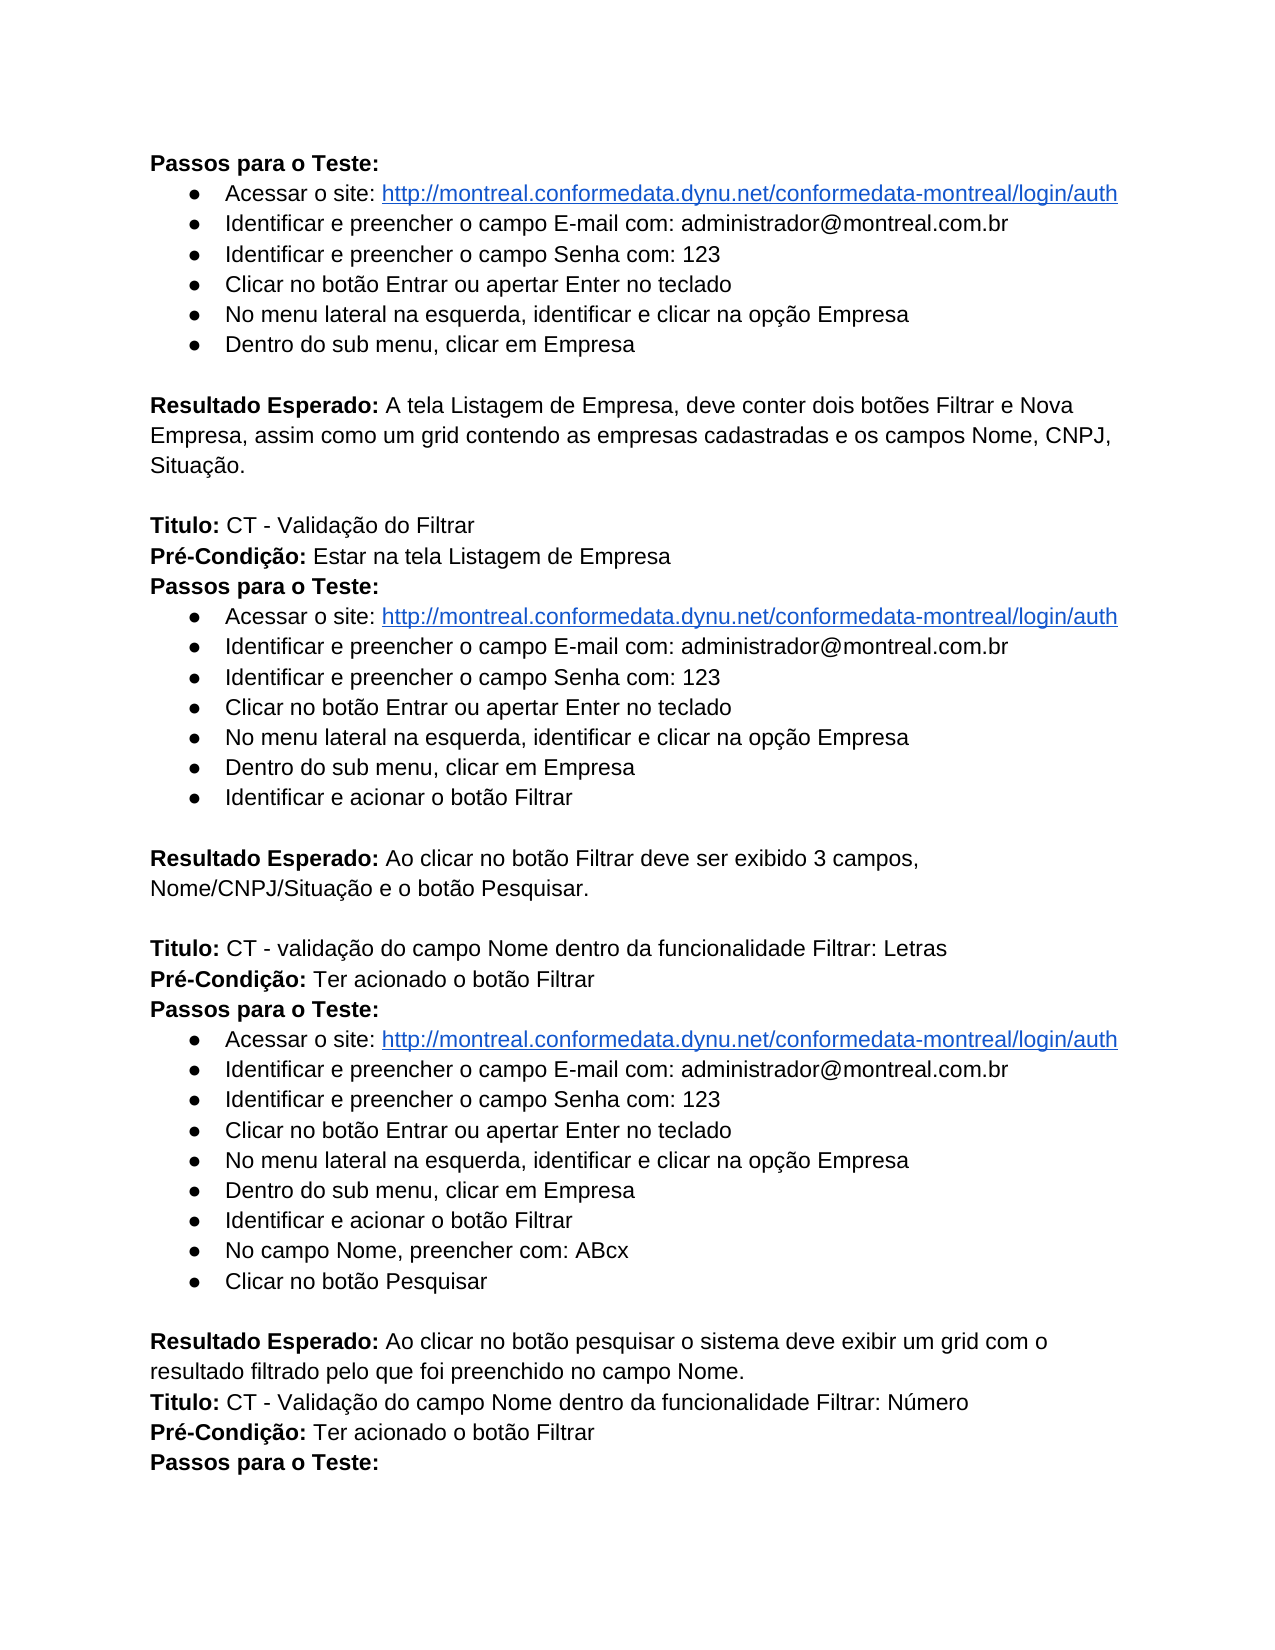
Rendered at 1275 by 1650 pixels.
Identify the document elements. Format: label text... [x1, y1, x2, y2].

list Clicar no botão Entrar ou apertar Enter no teclado [187, 271, 1125, 297]
list Clicar no botão Pesquisar [187, 1268, 1125, 1294]
text Passos para o Teste: [150, 573, 1125, 599]
text Titulo: CT - Validação do campo Nome dentro da funcionalidade Filtrar: Número [150, 1388, 1125, 1415]
list Dentro do sub menu, clicar em Empresa [187, 1177, 1125, 1203]
list Identificar e preencher o campo Senha com: 123 [187, 663, 1125, 690]
list Identificar e preencher o campo E-mail com: administrador@montreal.com.br [187, 210, 1125, 237]
list No menu lateral na esquerda, identificar e clicar na opção Empresa [187, 1147, 1125, 1173]
text Passos para o Teste: [150, 996, 1125, 1022]
text Pré-Condição: Ter acionado o botão Filtrar [150, 966, 1125, 992]
list Dentro do sub menu, clicar em Empresa [187, 754, 1125, 781]
list Dentro do sub menu, clicar em Empresa [187, 331, 1125, 358]
list No campo Nome, preencher com: ABcx [187, 1237, 1125, 1264]
list Acessar o site: http://montreal.conformedata.dynu.net/conformedata-montreal/login/auth [187, 603, 1125, 629]
list Clicar no botão Entrar ou apertar Enter no teclado [187, 1117, 1125, 1143]
text Resultado Esperado: Ao clicar no botão pesquisar o sistema deve exibir um grid com o resultado filtrado pelo que foi preenchido no campo Nome. [150, 1328, 1125, 1385]
list Acessar o site: http://montreal.conformedata.dynu.net/conformedata-montreal/login/auth [187, 180, 1125, 207]
list Acessar o site: http://montreal.conformedata.dynu.net/conformedata-montreal/login/auth [187, 1026, 1125, 1052]
list Clicar no botão Entrar ou apertar Enter no teclado [187, 694, 1125, 720]
list Identificar e preencher o campo Senha com: 123 [187, 241, 1125, 267]
text Passos para o Teste: [150, 150, 1125, 176]
list No menu lateral na esquerda, identificar e clicar na opção Empresa [187, 724, 1125, 750]
text Resultado Esperado: Ao clicar no botão Filtrar deve ser exibido 3 campos, Nome/CNPJ/Situação e o botão Pesquisar. [150, 845, 1125, 901]
list Identificar e preencher o campo E-mail com: administrador@montreal.com.br [187, 1056, 1125, 1083]
text Pré-Condição: Ter acionado o botão Filtrar [150, 1419, 1125, 1445]
list Identificar e preencher o campo Senha com: 123 [187, 1086, 1125, 1113]
list Identificar e acionar o botão Filtrar [187, 1207, 1125, 1234]
text Resultado Esperado: A tela Listagem de Empresa, deve conter dois botões Filtrar e Nova Empresa, assim como um grid contendo as empresas cadastradas e os campos Nome, CNPJ, Situação. [150, 392, 1125, 478]
text Titulo: CT - Validação do Filtrar [150, 512, 1125, 539]
list Identificar e acionar o botão Filtrar [187, 784, 1125, 811]
text Titulo: CT - validação do campo Nome dentro da funcionalidade Filtrar: Letras [150, 935, 1125, 962]
text Passos para o Teste: [150, 1449, 1125, 1475]
list No menu lateral na esquerda, identificar e clicar na opção Empresa [187, 301, 1125, 327]
text Pré-Condição: Estar na tela Listagem de Empresa [150, 543, 1125, 569]
list Identificar e preencher o campo E-mail com: administrador@montreal.com.br [187, 633, 1125, 660]
